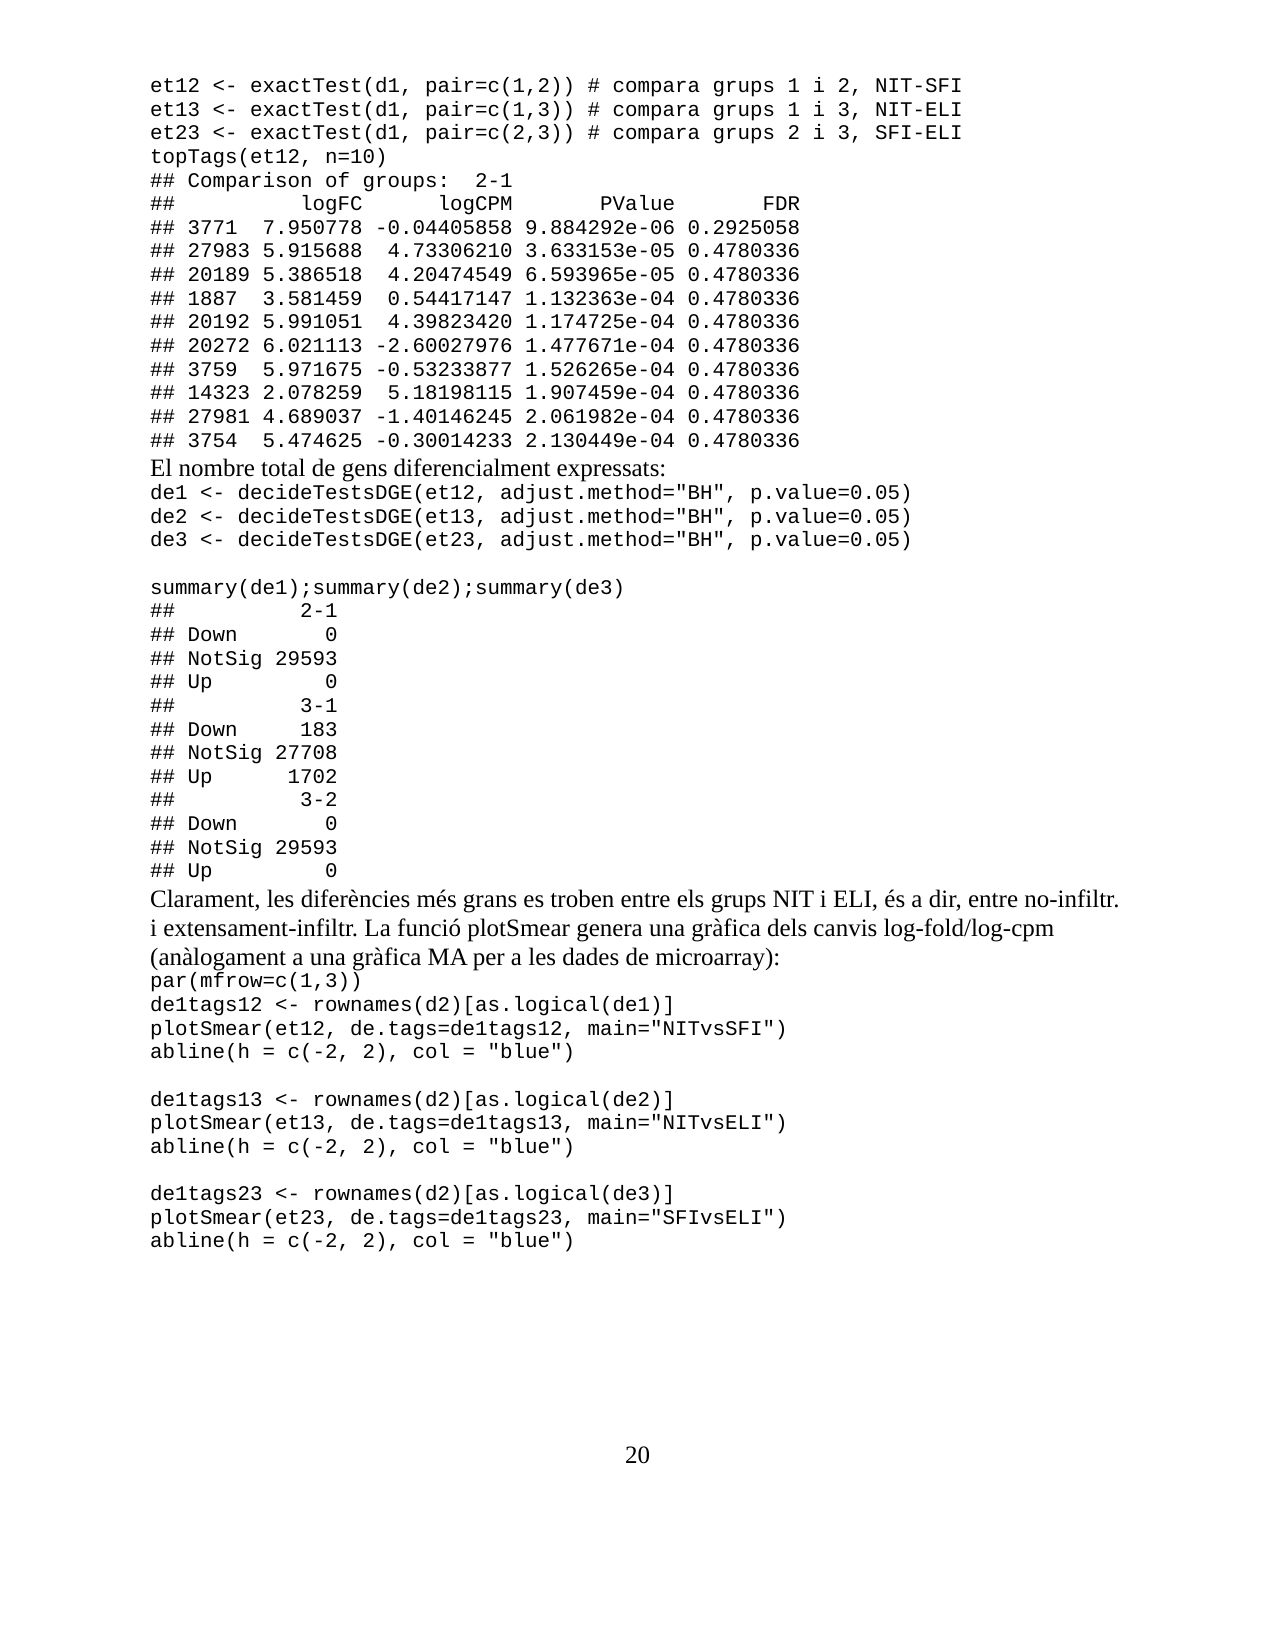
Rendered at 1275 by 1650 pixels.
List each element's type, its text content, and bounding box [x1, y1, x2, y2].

text de1tags23 <- rownames(d2)[as.logical(de3)] [150, 1183, 1125, 1207]
text de1tags12 <- rownames(d2)[as.logical(de1)] [150, 994, 1125, 1018]
text et13 <- exactTest(d1, pair=c(1,3)) # compara grups 1 i 3, NIT-ELI [150, 99, 1125, 122]
text ## Up 1702 [150, 766, 1125, 789]
text de1 <- decideTestsDGE(et12, adjust.method="BH", p.value=0.05) [150, 482, 1125, 506]
text ## 3-1 [150, 695, 1125, 718]
text ## Up 0 [150, 860, 1125, 884]
text plotSmear(et13, de.tags=de1tags13, main="NITvsELI") [150, 1112, 1125, 1136]
text ## 20192 5.991051 4.39823420 1.174725e-04 0.4780336 [150, 311, 1125, 335]
text de3 <- decideTestsDGE(et23, adjust.method="BH", p.value=0.05) [150, 529, 1125, 553]
text de2 <- decideTestsDGE(et13, adjust.method="BH", p.value=0.05) [150, 506, 1125, 529]
text ## 27981 4.689037 -1.40146245 2.061982e-04 0.4780336 [150, 406, 1125, 430]
text de1tags13 <- rownames(d2)[as.logical(de2)] [150, 1088, 1125, 1112]
text ## 3759 5.971675 -0.53233877 1.526265e-04 0.4780336 [150, 359, 1125, 382]
text ## 20189 5.386518 4.20474549 6.593965e-05 0.4780336 [150, 264, 1125, 288]
text ## Down 183 [150, 718, 1125, 742]
text abline(h = c(-2, 2), col = "blue") [150, 1136, 1125, 1159]
text ## Down 0 [150, 813, 1125, 837]
text ## 14323 2.078259 5.18198115 1.907459e-04 0.4780336 [150, 382, 1125, 406]
text et23 <- exactTest(d1, pair=c(2,3)) # compara grups 2 i 3, SFI-ELI [150, 122, 1125, 146]
text ## 27983 5.915688 4.73306210 3.633153e-05 0.4780336 [150, 241, 1125, 264]
text Clarament, les diferències més grans es troben entre els grups NIT i ELI, és a dir, entre no-infiltr. i extensament-infiltr. La funció plotSmear genera una gràfica dels canvis log-fold/log-cpm (anàlogament a una gràfica MA per a les dades de microarray): [150, 884, 1125, 970]
text El nombre total de gens diferencialment expressats: [150, 453, 1125, 482]
text ## Down 0 [150, 624, 1125, 648]
text ## Comparison of groups: 2-1 [150, 169, 1125, 193]
text plotSmear(et23, de.tags=de1tags23, main="SFIvsELI") [150, 1207, 1125, 1230]
text ## 20272 6.021113 -2.60027976 1.477671e-04 0.4780336 [150, 335, 1125, 359]
text ## 3771 7.950778 -0.04405858 9.884292e-06 0.2925058 [150, 217, 1125, 241]
text ## NotSig 29593 [150, 648, 1125, 671]
text par(mfrow=c(1,3)) [150, 970, 1125, 994]
text abline(h = c(-2, 2), col = "blue") [150, 1041, 1125, 1065]
text summary(de1);summary(de2);summary(de3) [150, 577, 1125, 600]
text ## NotSig 29593 [150, 837, 1125, 860]
text et12 <- exactTest(d1, pair=c(1,2)) # compara grups 1 i 2, NIT-SFI [150, 75, 1125, 99]
text topTags(et12, n=10) [150, 146, 1125, 169]
text ## 3754 5.474625 -0.30014233 2.130449e-04 0.4780336 [150, 430, 1125, 453]
text ## Up 0 [150, 671, 1125, 695]
text ## 3-2 [150, 789, 1125, 813]
text ## 1887 3.581459 0.54417147 1.132363e-04 0.4780336 [150, 288, 1125, 311]
text ## NotSig 27708 [150, 742, 1125, 766]
text abline(h = c(-2, 2), col = "blue") [150, 1230, 1125, 1254]
text plotSmear(et12, de.tags=de1tags12, main="NITvsSFI") [150, 1018, 1125, 1041]
text ## 2-1 [150, 600, 1125, 624]
text ## logFC logCPM PValue FDR [150, 193, 1125, 217]
